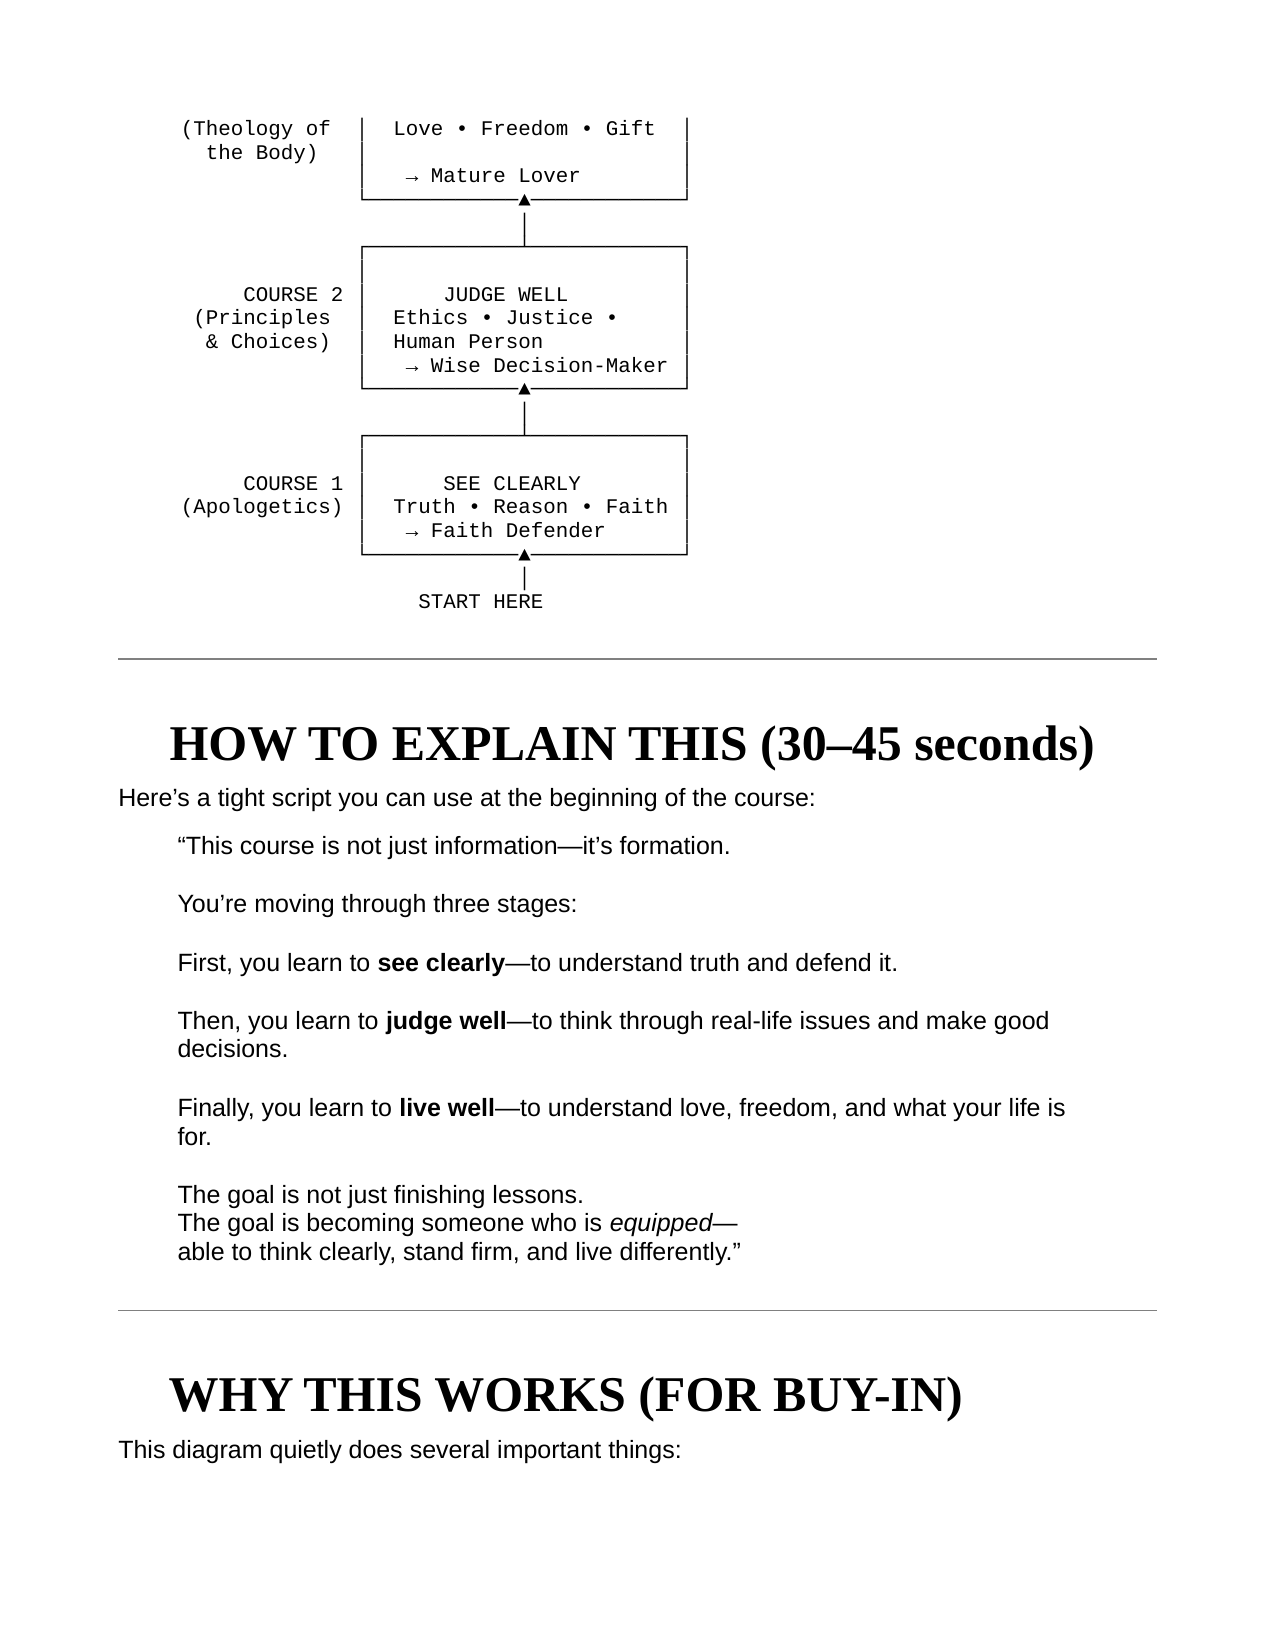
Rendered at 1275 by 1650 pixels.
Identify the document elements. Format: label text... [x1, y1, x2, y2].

text & Choices) │ Human Person │ [118, 331, 361, 354]
text │ [118, 402, 524, 426]
text (Principles │ Ethics • Justice • │ [118, 307, 1157, 331]
text COURSE 2 │ JUDGE WELL │ [687, 284, 1157, 307]
text COURSE 1 │ SEE CLEARLY │ [362, 473, 686, 496]
text This diagram quietly does several important things: [118, 1435, 1157, 1463]
text Then, you learn to judge well—to think through real-life issues and make good decisions. [177, 1006, 1098, 1063]
text │ [525, 213, 1157, 236]
text │ [118, 567, 1157, 591]
text “This course is not just information—it’s formation. [177, 831, 1098, 860]
text COURSE 2 │ JUDGE WELL │ [362, 284, 686, 307]
text COURSE 1 │ SEE CLEARLY │ [687, 473, 1157, 496]
subtitle 🧠 HOW TO EXPLAIN THIS (30–45 seconds) [118, 713, 1157, 771]
text the Body) │ │ [118, 142, 361, 165]
text the Body) │ │ [362, 142, 686, 165]
text │ [525, 402, 1157, 426]
text You’re moving through three stages: [177, 889, 1098, 918]
text Here’s a tight script you can use at the beginning of the course: [118, 783, 1157, 812]
text & Choices) │ Human Person │ [362, 331, 686, 354]
text │ → Mature Lover │ [118, 165, 1157, 189]
text ┌────────────┴────────────┐ [118, 426, 1157, 449]
text (Apologetics) │ Truth • Reason • Faith │ [118, 496, 1157, 520]
text │ → Wise Decision-Maker │ [118, 354, 1157, 378]
text │ │ [118, 449, 1157, 473]
text COURSE 1 │ SEE CLEARLY │ [118, 473, 361, 496]
text COURSE 2 │ JUDGE WELL │ [118, 284, 361, 307]
text └────────────▲────────────┘ [118, 378, 1157, 402]
text │ │ [118, 260, 1157, 284]
text Finally, you learn to live well—to understand love, freedom, and what your life is for. [177, 1093, 1098, 1150]
subtitle 🎯 WHY THIS WORKS (FOR BUY-IN) [118, 1365, 1157, 1422]
text The goal is not just finishing lessons. The goal is becoming someone who is equipped— able to think clearly, stand firm, and live differently.” [177, 1180, 1098, 1266]
text └────────────▲────────────┘ [118, 189, 1157, 213]
text START HERE [118, 591, 1157, 615]
text │ [118, 213, 524, 236]
text ┌────────────┴────────────┐ [118, 236, 1157, 260]
text First, you learn to see clearly—to understand truth and defend it. [177, 947, 1098, 976]
text (Theology of │ Love • Freedom • Gift │ [118, 118, 1157, 142]
text the Body) │ │ [687, 142, 1157, 165]
text └────────────▲────────────┘ [118, 544, 1157, 567]
text & Choices) │ Human Person │ [687, 331, 1157, 354]
text │ → Faith Defender │ [118, 520, 1157, 544]
